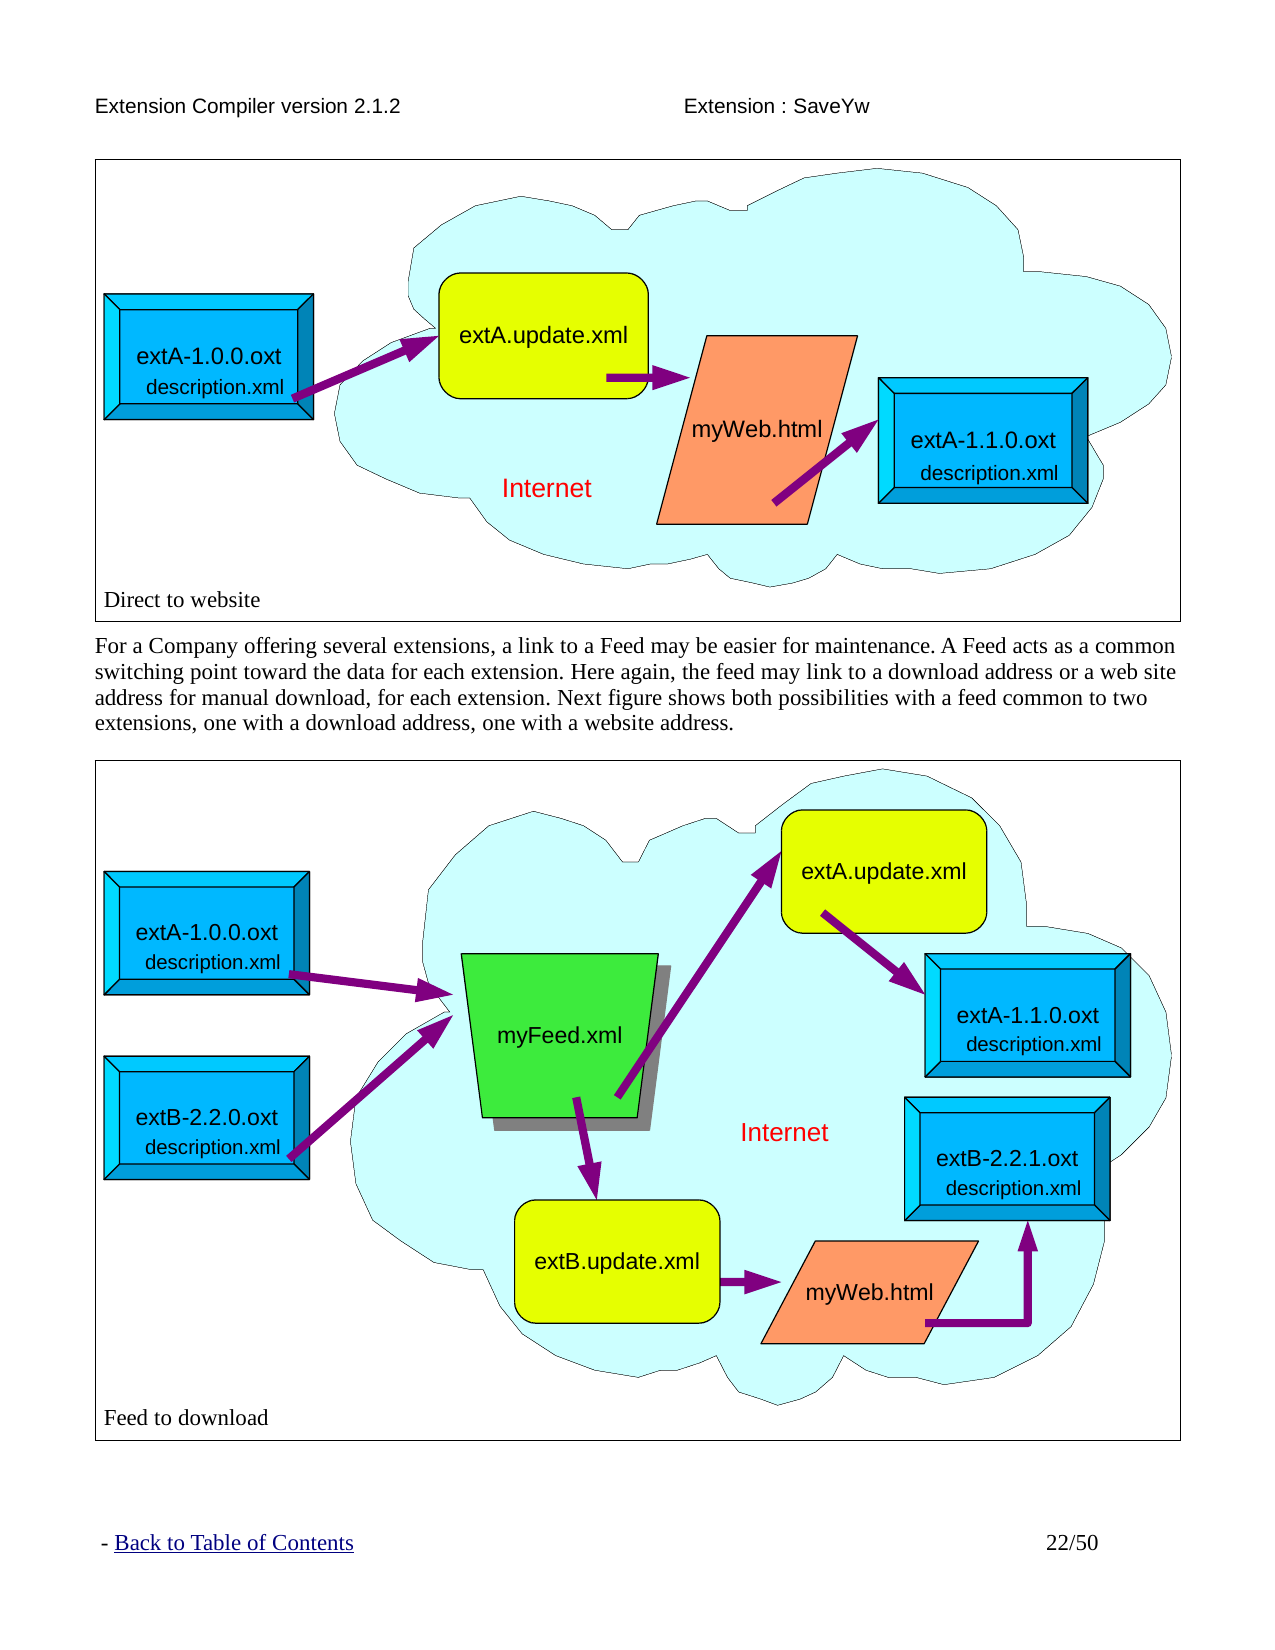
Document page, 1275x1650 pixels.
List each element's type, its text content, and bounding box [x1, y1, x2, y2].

text [94, 147, 1181, 159]
text Feed to download [103, 1061, 1172, 1431]
text Direct to website [103, 168, 870, 383]
text Direct to website [885, 168, 1172, 353]
text Feed to download [891, 769, 1172, 1050]
text Feed to download [103, 982, 448, 1133]
text Feed to download [103, 769, 875, 985]
text Direct to website [103, 361, 1172, 613]
text For a Company offering several extensions, a link to a Feed may be easier for maintenance. A Feed acts as a common switching point toward the data for each extension. Here again, the feed may link to a download address or a web site address for manual download, for each extension. Next figure shows both possibilities with a feed common to two extensions, one with a download address, one with a website address. [94, 160, 1181, 736]
